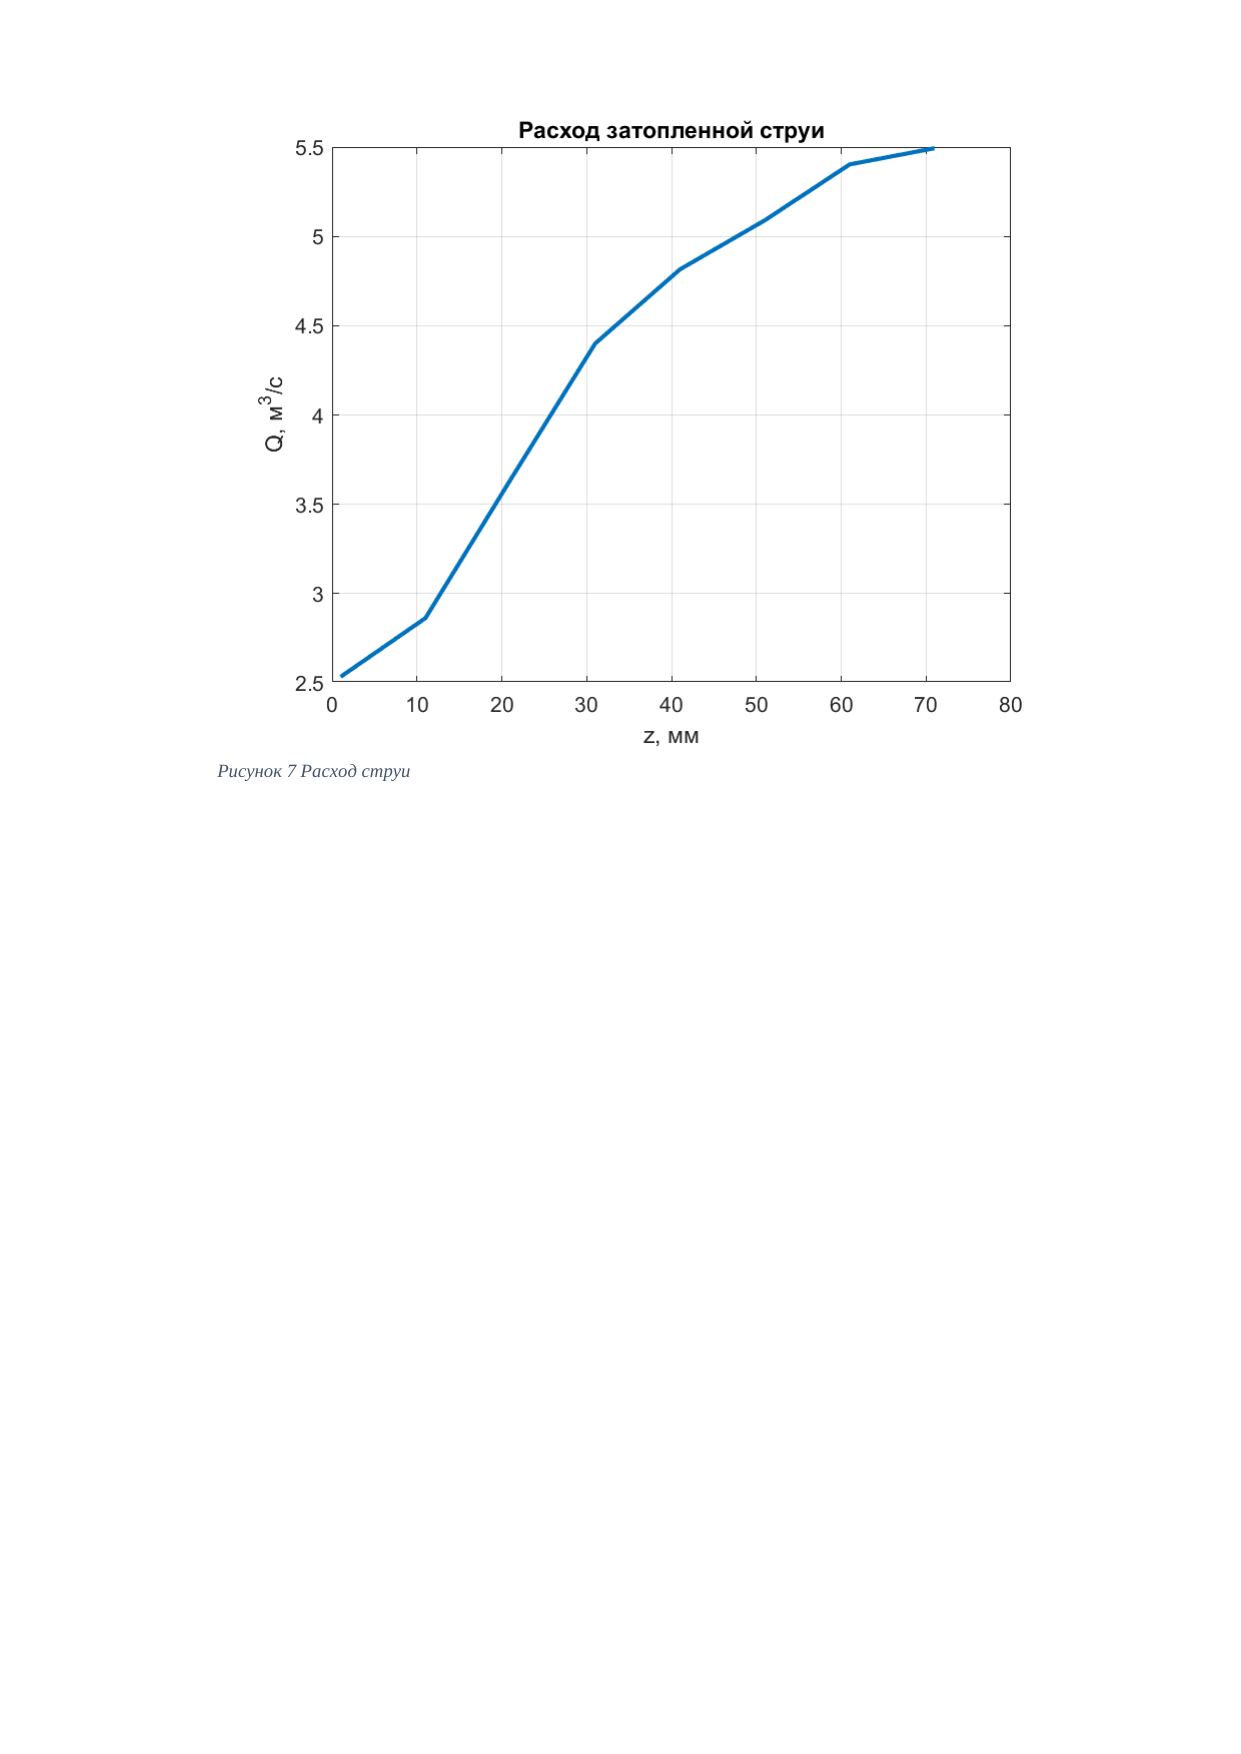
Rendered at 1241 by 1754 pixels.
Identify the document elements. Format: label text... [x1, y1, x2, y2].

text Рисунок 7 Расход струи [217, 760, 1181, 782]
picture [218, 98, 1094, 755]
